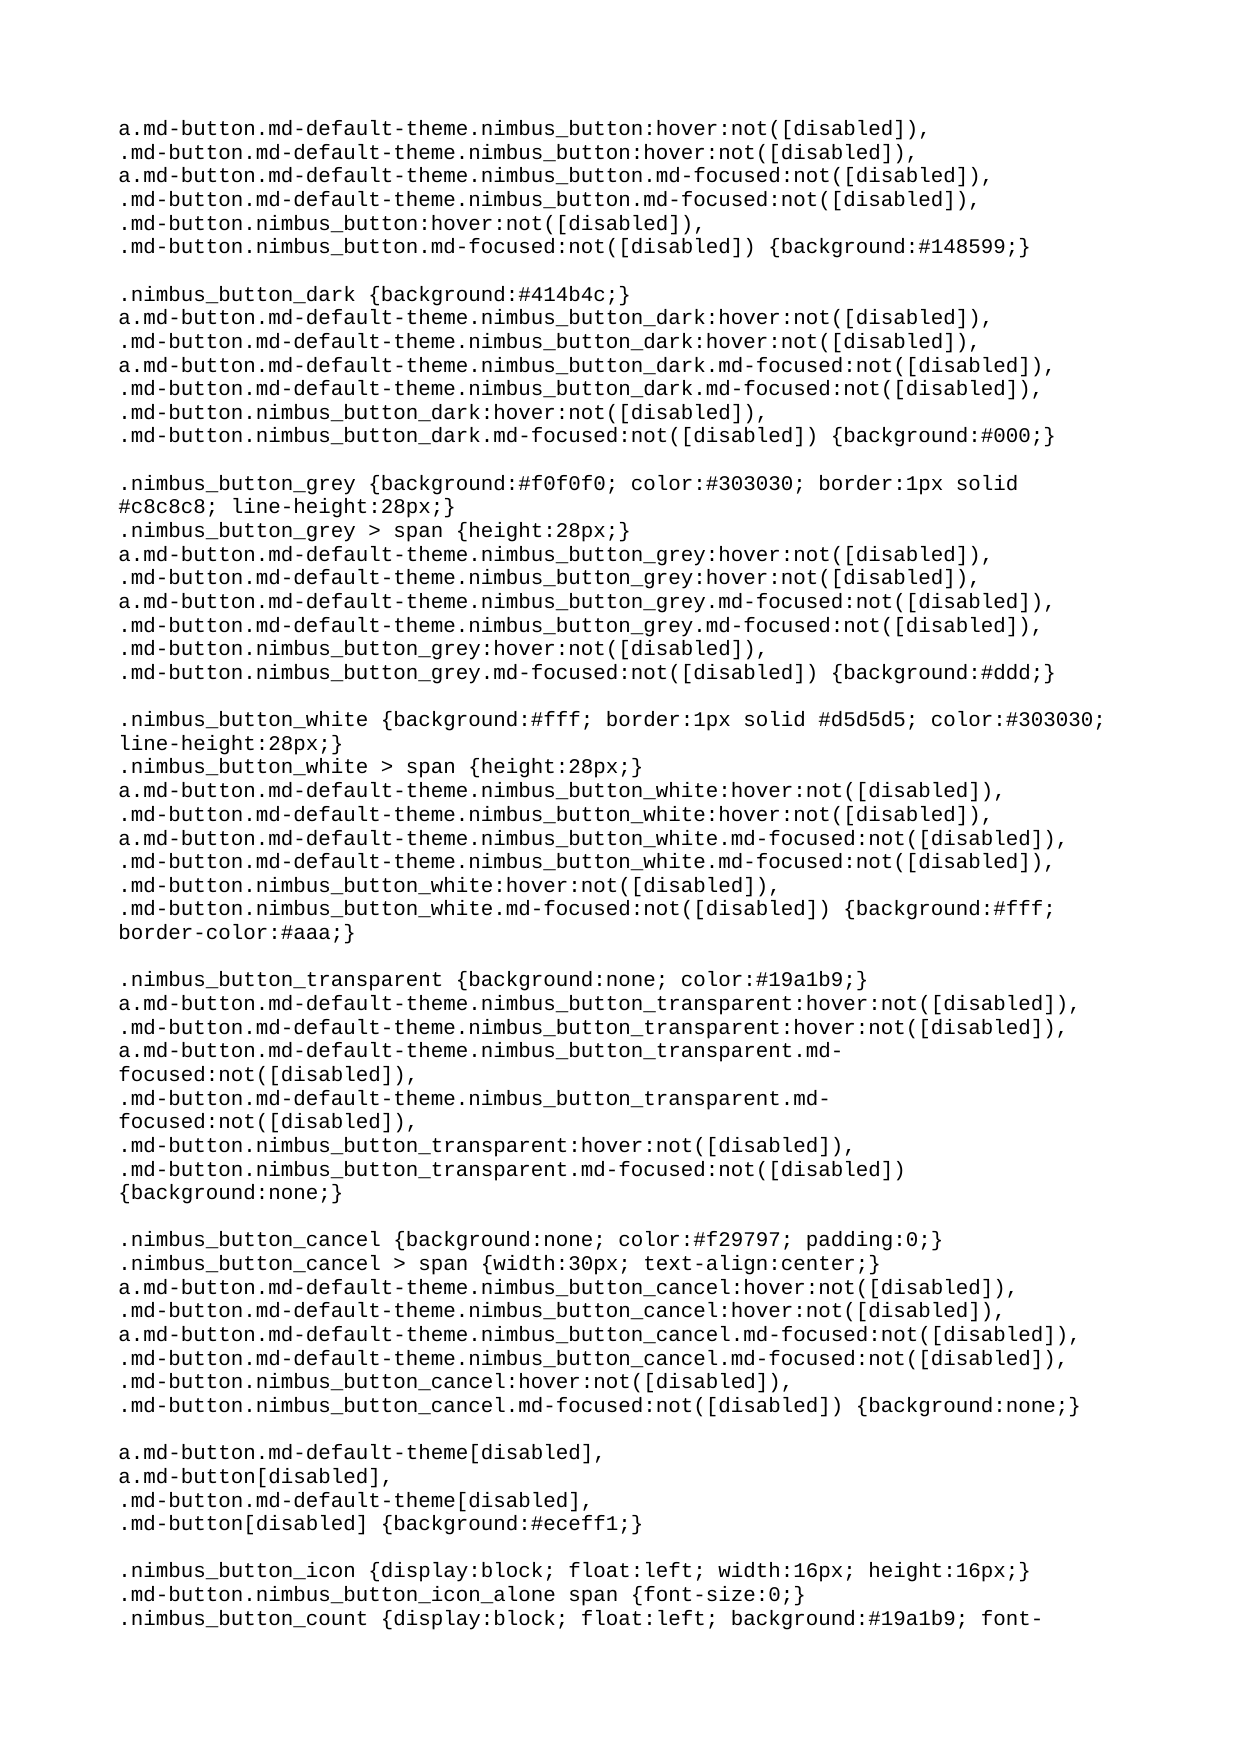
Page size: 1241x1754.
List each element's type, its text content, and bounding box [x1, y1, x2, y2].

text .md-button.md-default-theme.nimbus_button_dark:hover:not([disabled]), [118, 331, 1122, 354]
text .md-button.md-default-theme[disabled], [118, 1489, 1122, 1513]
text a.md-button.md-default-theme.nimbus_button_dark.md-focused:not([disabled]), [118, 354, 1122, 378]
text .md-button.nimbus_button_cancel:hover:not([disabled]), [118, 1371, 1122, 1395]
text a.md-button.md-default-theme.nimbus_button:hover:not([disabled]), [118, 118, 1122, 142]
text .md-button.md-default-theme.nimbus_button:hover:not([disabled]), [118, 142, 1122, 165]
text .nimbus_button_white > span {height:28px;} [118, 757, 1122, 780]
text .md-button.nimbus_button_transparent.md-focused:not([disabled]) {background:none;} [118, 1158, 1122, 1206]
text .md-button.nimbus_button_white:hover:not([disabled]), [118, 875, 1122, 898]
text .nimbus_button_cancel {background:none; color:#f29797; padding:0;} [118, 1229, 1122, 1253]
text .md-button.md-default-theme.nimbus_button_transparent.md-focused:not([disabled]), [118, 1088, 1122, 1135]
text .nimbus_button_dark {background:#414b4c;} [118, 284, 1122, 307]
text a.md-button.md-default-theme.nimbus_button_white.md-focused:not([disabled]), [118, 827, 1122, 851]
text .md-button.nimbus_button:hover:not([disabled]), [118, 213, 1122, 236]
text .nimbus_button_cancel > span {width:30px; text-align:center;} [118, 1253, 1122, 1277]
text .md-button.nimbus_button_white.md-focused:not([disabled]) {background:#fff; border-color:#aaa;} [118, 898, 1122, 946]
text a.md-button.md-default-theme.nimbus_button_white:hover:not([disabled]), [118, 780, 1122, 804]
text .nimbus_button_icon {display:block; float:left; width:16px; height:16px;} [118, 1561, 1122, 1584]
text .nimbus_button_grey > span {height:28px;} [118, 520, 1122, 544]
text .nimbus_button_white {background:#fff; border:1px solid #d5d5d5; color:#303030; line-height:28px;} [118, 709, 1122, 757]
text a.md-button.md-default-theme.nimbus_button_cancel.md-focused:not([disabled]), [118, 1324, 1122, 1348]
text a.md-button.md-default-theme.nimbus_button_grey.md-focused:not([disabled]), [118, 591, 1122, 615]
text .nimbus_button_transparent {background:none; color:#19a1b9;} [118, 969, 1122, 993]
text a.md-button.md-default-theme[disabled], [118, 1442, 1122, 1466]
text .md-button.nimbus_button_dark.md-focused:not([disabled]) {background:#000;} [118, 426, 1122, 449]
text .md-button.nimbus_button_transparent:hover:not([disabled]), [118, 1135, 1122, 1158]
text a.md-button.md-default-theme.nimbus_button_cancel:hover:not([disabled]), [118, 1277, 1122, 1300]
text .md-button.nimbus_button_icon_alone span {font-size:0;} [118, 1584, 1122, 1608]
text .md-button.md-default-theme.nimbus_button_grey.md-focused:not([disabled]), [118, 615, 1122, 638]
text .md-button.md-default-theme.nimbus_button_white.md-focused:not([disabled]), [118, 851, 1122, 875]
text .md-button.md-default-theme.nimbus_button_transparent:hover:not([disabled]), [118, 1017, 1122, 1040]
text .md-button.md-default-theme.nimbus_button_cancel.md-focused:not([disabled]), [118, 1348, 1122, 1371]
text .md-button.md-default-theme.nimbus_button.md-focused:not([disabled]), [118, 189, 1122, 213]
text .md-button[disabled] {background:#eceff1;} [118, 1513, 1122, 1537]
text a.md-button[disabled], [118, 1466, 1122, 1489]
text a.md-button.md-default-theme.nimbus_button_dark:hover:not([disabled]), [118, 307, 1122, 331]
text a.md-button.md-default-theme.nimbus_button_transparent.md-focused:not([disabled]), [118, 1040, 1122, 1088]
text .md-button.md-default-theme.nimbus_button_cancel:hover:not([disabled]), [118, 1300, 1122, 1324]
text .md-button.nimbus_button_grey:hover:not([disabled]), [118, 638, 1122, 662]
text .md-button.nimbus_button.md-focused:not([disabled]) {background:#148599;} [118, 236, 1122, 260]
text .md-button.nimbus_button_grey.md-focused:not([disabled]) {background:#ddd;} [118, 662, 1122, 686]
text .md-button.md-default-theme.nimbus_button_grey:hover:not([disabled]), [118, 567, 1122, 591]
text a.md-button.md-default-theme.nimbus_button_transparent:hover:not([disabled]), [118, 993, 1122, 1017]
text .md-button.nimbus_button_cancel.md-focused:not([disabled]) {background:none;} [118, 1395, 1122, 1419]
text .md-button.md-default-theme.nimbus_button_dark.md-focused:not([disabled]), [118, 378, 1122, 402]
text .nimbus_button_count {display:block; float:left; background:#19a1b9; font- [118, 1608, 1122, 1631]
text .md-button.nimbus_button_dark:hover:not([disabled]), [118, 402, 1122, 426]
text a.md-button.md-default-theme.nimbus_button.md-focused:not([disabled]), [118, 165, 1122, 189]
text .md-button.md-default-theme.nimbus_button_white:hover:not([disabled]), [118, 804, 1122, 827]
text a.md-button.md-default-theme.nimbus_button_grey:hover:not([disabled]), [118, 544, 1122, 567]
text .nimbus_button_grey {background:#f0f0f0; color:#303030; border:1px solid #c8c8c8; line-height:28px;} [118, 473, 1122, 520]
